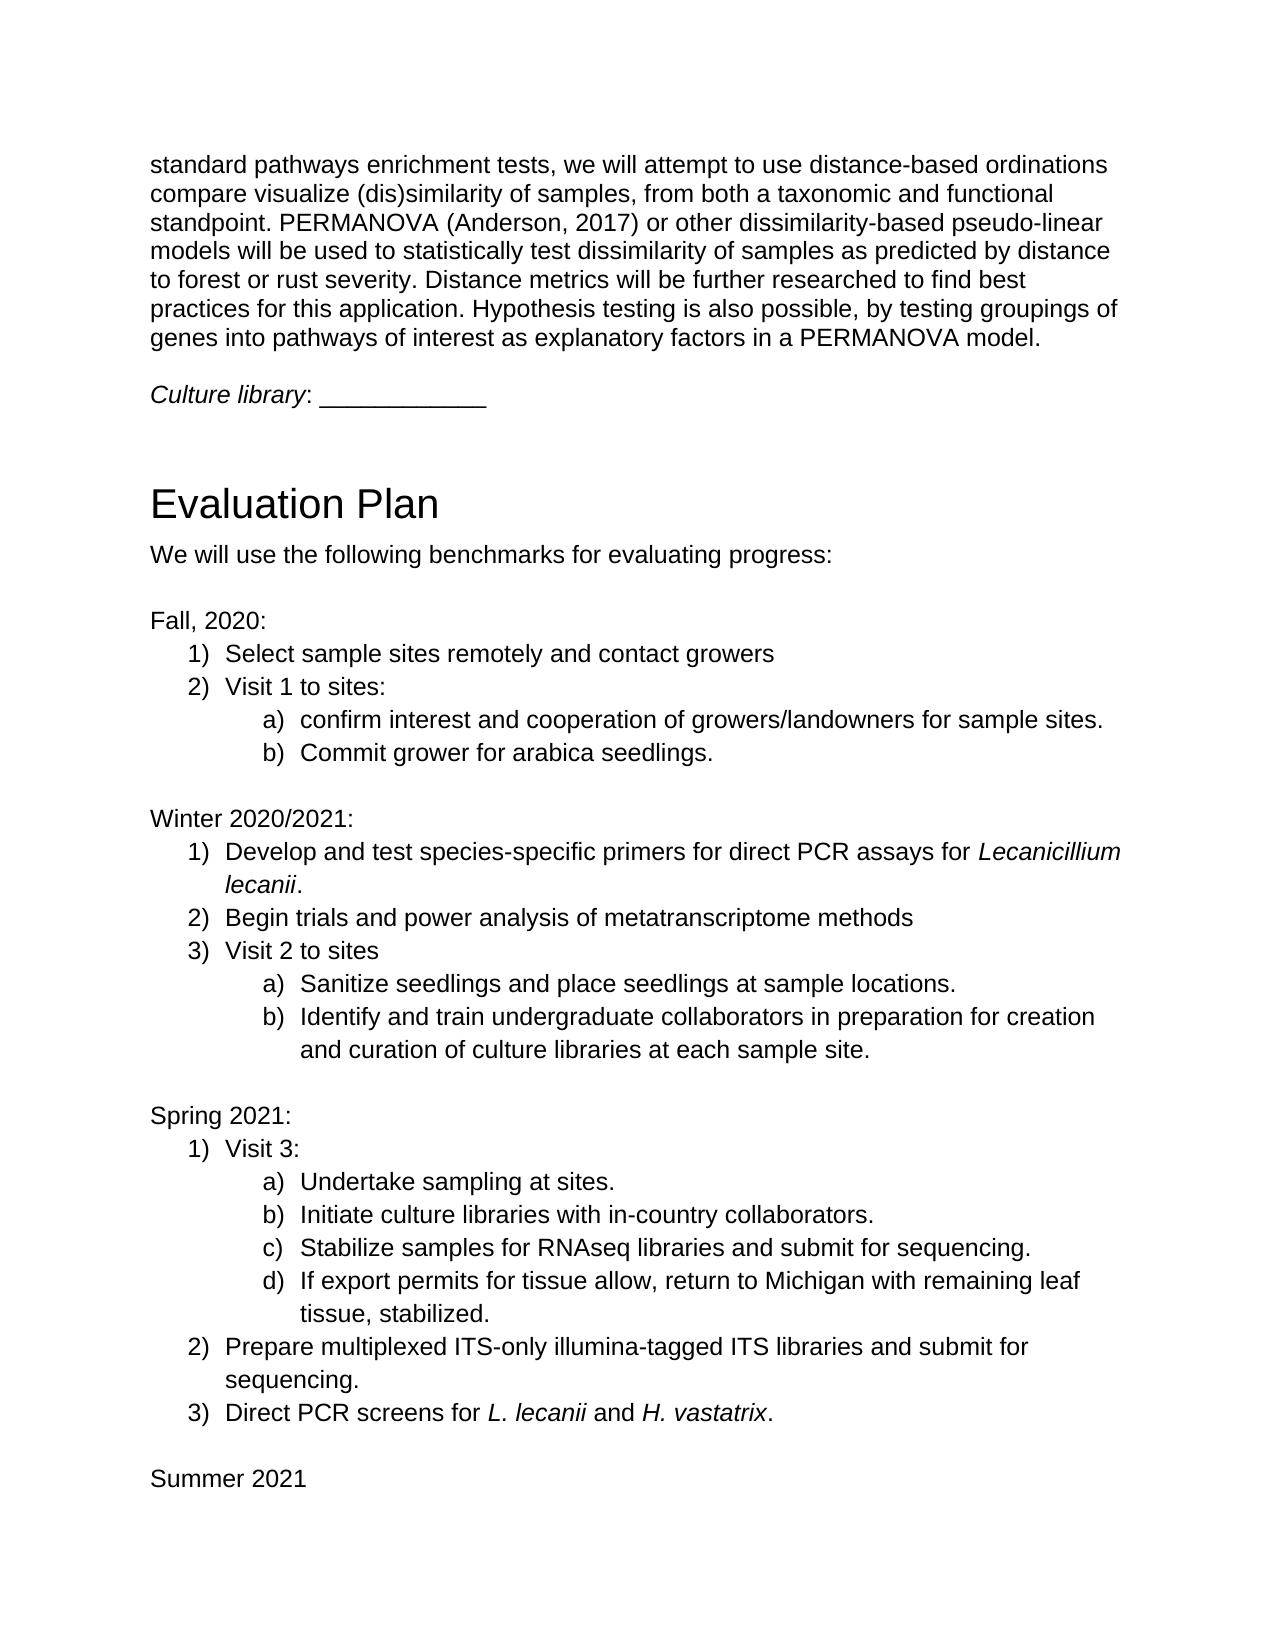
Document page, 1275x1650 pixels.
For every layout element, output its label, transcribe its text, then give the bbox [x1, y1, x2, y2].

list Begin trials and power analysis of metatranscriptome methods [187, 903, 1125, 932]
list Visit 3: [187, 1134, 1125, 1163]
text We will use the following benchmarks for evaluating progress: [150, 539, 1125, 568]
text Winter 2020/2021: [150, 804, 1125, 832]
list Prepare multiplexed ITS-only illumina-tagged ITS libraries and submit for sequencing. [187, 1332, 1125, 1394]
list Develop and test species-specific primers for direct PCR assays for Lecanicillium lecanii. [187, 837, 1125, 898]
list Identify and train undergraduate collaborators in preparation for creation and curation of culture libraries at each sample site. [262, 1002, 1125, 1064]
text Culture library: ____________ [150, 380, 1125, 409]
list Select sample sites remotely and contact growers [187, 639, 1125, 667]
text Spring 2021: [150, 1101, 1125, 1130]
list Visit 1 to sites: [187, 672, 1125, 700]
list If export permits for tissue allow, return to Michigan with remaining leaf tissue, stabilized. [262, 1266, 1125, 1328]
list Undertake sampling at sites. [262, 1167, 1125, 1196]
list confirm interest and cooperation of growers/landowners for sample sites. [262, 705, 1125, 733]
list Sanitize seedlings and place seedlings at sample locations. [262, 969, 1125, 998]
text Summer 2021 [150, 1464, 1125, 1493]
list Stabilize samples for RNAseq libraries and submit for sequencing. [262, 1233, 1125, 1262]
text standard pathways enrichment tests, we will attempt to use distance-based ordinations compare visualize (dis)similarity of samples, from both a taxonomic and functional standpoint. PERMANOVA (Anderson, 2017) or other dissimilarity-based pseudo-linear models will be used to statistically test dissimilarity of samples as predicted by distance to forest or rust severity. Distance metrics will be further researched to find best practices for this application. Hypothesis testing is also possible, by testing groupings of genes into pathways of interest as explanatory factors in a PERMANOVA model. [150, 150, 1125, 351]
list Commit grower for arabica seedlings. [262, 738, 1125, 766]
list Direct PCR screens for L. lecanii and H. vastatrix. [187, 1398, 1125, 1427]
list Initiate culture libraries with in-country collaborators. [262, 1200, 1125, 1229]
list Visit 2 to sites [187, 936, 1125, 964]
text Fall, 2020: [150, 606, 1125, 634]
subtitle Evaluation Plan [150, 479, 1125, 527]
